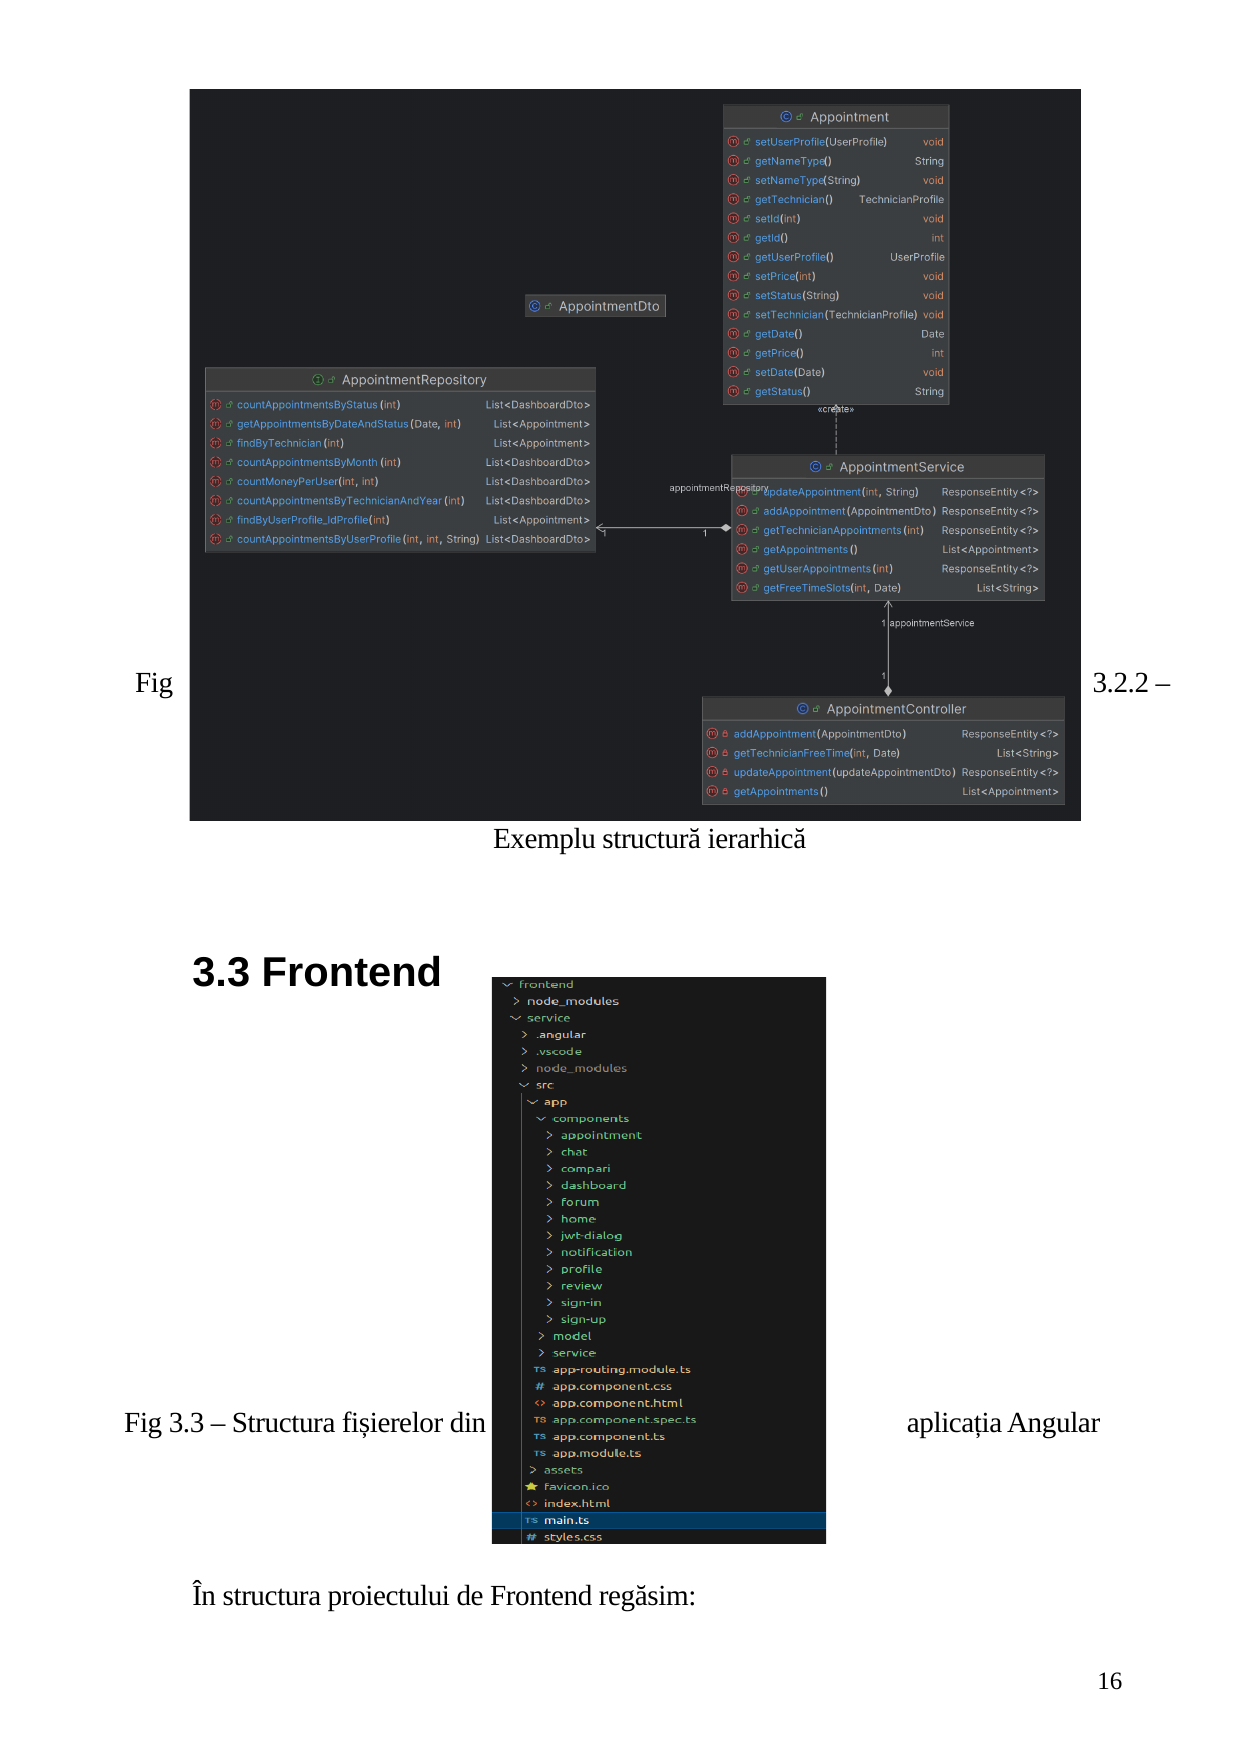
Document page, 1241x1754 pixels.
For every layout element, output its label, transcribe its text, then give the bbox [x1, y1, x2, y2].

text În structura proiectului de Frontend regăsim: [118, 1578, 1181, 1611]
picture [491, 977, 827, 1544]
text Fig 3.2.2 – Exemplu structură ierarhică [118, 665, 1181, 854]
subtitle 3.3 Frontend [118, 947, 1181, 995]
text aplicația Angular [827, 1405, 1181, 1439]
picture [189, 89, 1081, 821]
text Fig 3.3 – Structura fișierelor din [118, 1405, 491, 1439]
